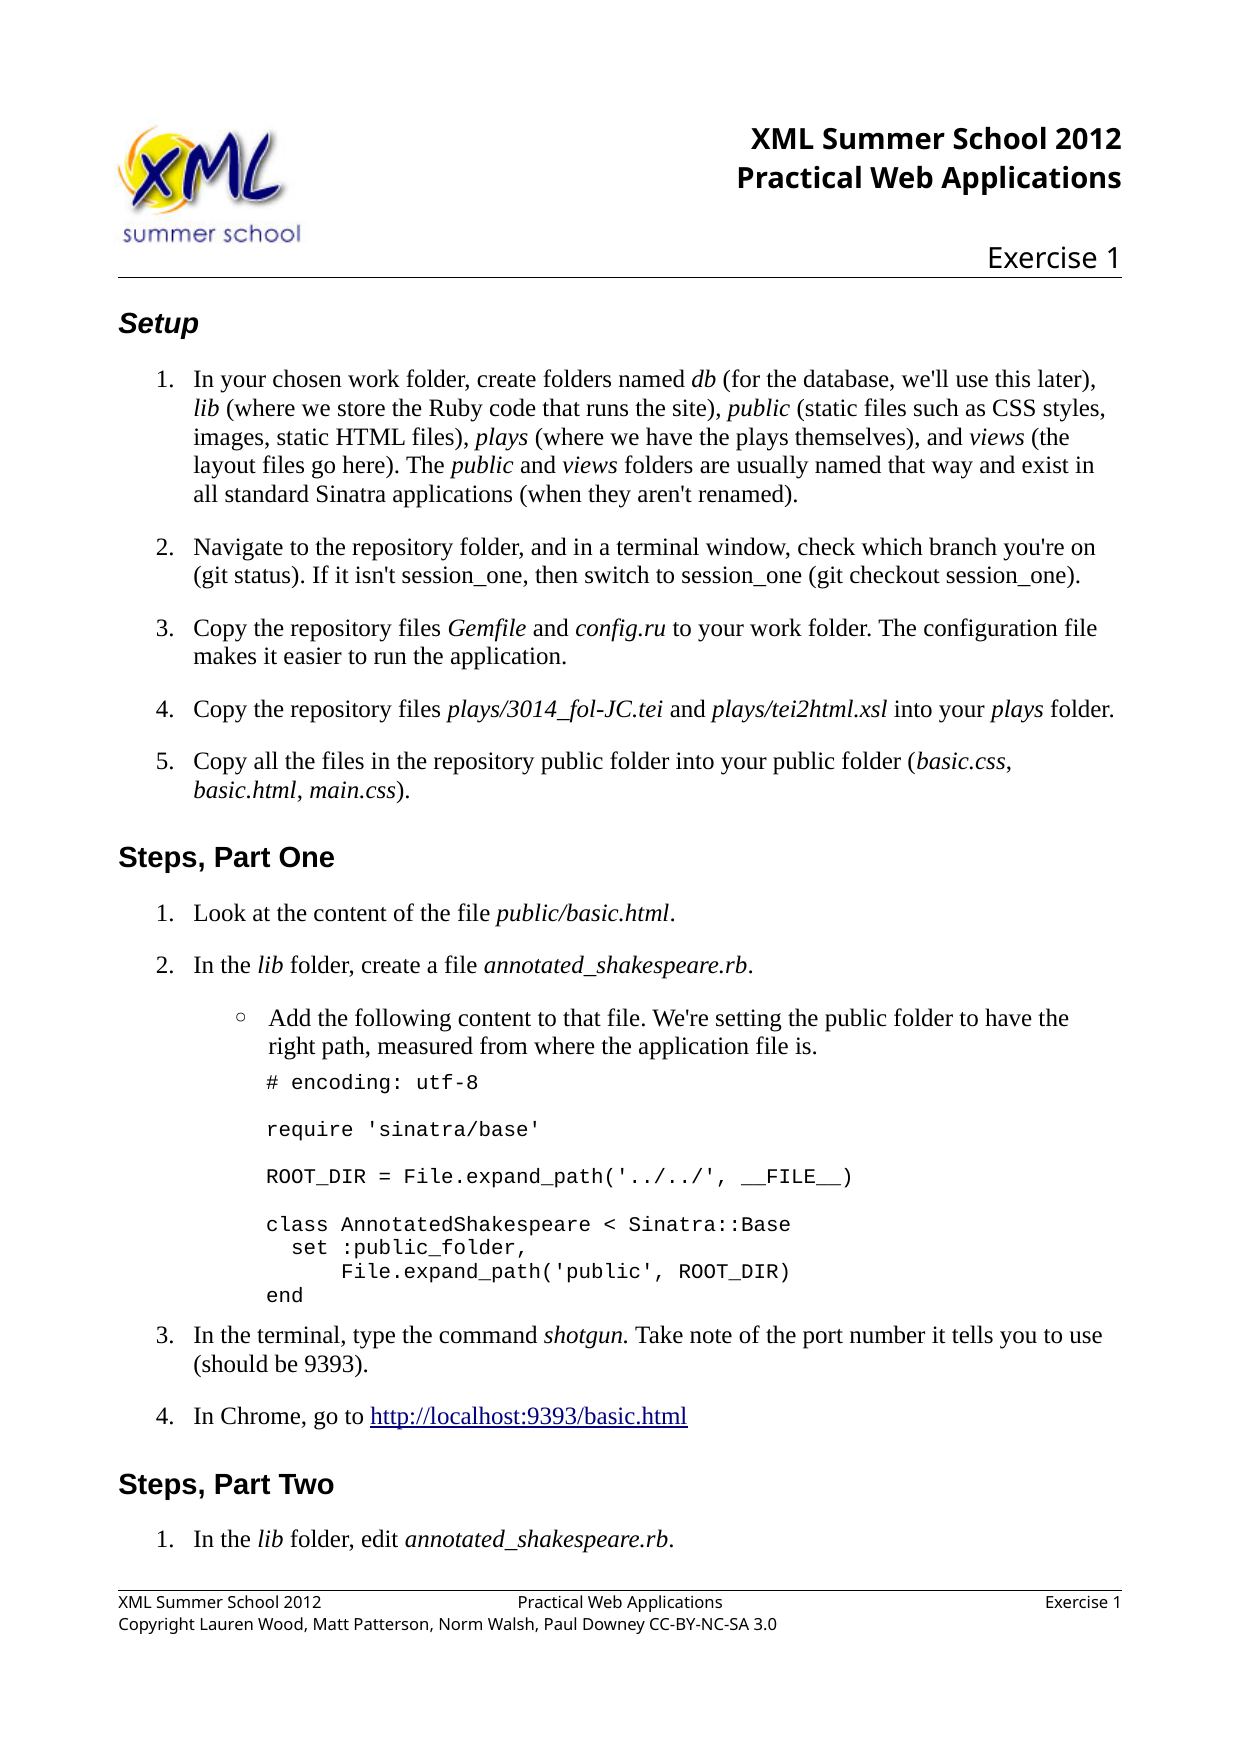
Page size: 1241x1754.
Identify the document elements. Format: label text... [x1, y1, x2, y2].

list Copy all the files in the repository public folder into your public folder (basic.css, basic.html, main.css). [156, 746, 1122, 803]
text # encoding: utf-8 [266, 1072, 1122, 1096]
list Add the following content to that file. We're setting the public folder to have the right path, measured from where the application file is. [231, 1003, 1122, 1060]
text File.expand_path('public', ROOT_DIR) [266, 1261, 1122, 1285]
text require 'sinatra/base' [266, 1119, 1122, 1143]
subtitle Setup [118, 306, 1122, 340]
text end [266, 1285, 1122, 1308]
list Copy the repository files plays/3014_fol-JC.tei and plays/tei2html.xsl into your plays folder. [156, 694, 1122, 722]
subtitle Steps, Part Two [118, 1467, 1122, 1500]
list In the lib folder, edit annotated_shakespeare.rb. [156, 1524, 1122, 1553]
text class AnnotatedShakespeare < Sinatra::Base [266, 1214, 1122, 1237]
list In Chrome, go to http://localhost:9393/basic.html [156, 1401, 1122, 1430]
list In the terminal, type the command shotgun. Take note of the port number it tells you to use (should be 9393). [156, 1320, 1122, 1378]
list Navigate to the repository folder, and in a terminal window, check which branch you're on (git status). If it isn't session_one, then switch to session_one (git checkout session_one). [156, 532, 1122, 589]
text set :public_folder, [266, 1237, 1122, 1261]
picture [113, 118, 316, 251]
list Look at the content of the file public/basic.html. [156, 898, 1122, 927]
subtitle Steps, Part One [118, 840, 1122, 874]
list In the lib folder, create a file annotated_shakespeare.rb. [156, 950, 1122, 979]
list In your chosen work folder, create folders named db (for the database, we'll use this later), lib (where we store the Ruby code that runs the site), public (static files such as CSS styles, images, static HTML files), plays (where we have the plays themselves), and views (the layout files go here). The public and views folders are usually named that way and exist in all standard Sinatra applications (when they aren't renamed). [156, 364, 1122, 508]
text ROOT_DIR = File.expand_path('../../', __FILE__) [266, 1166, 1122, 1190]
list Copy the repository files Gemfile and config.ru to your work folder. The configuration file makes it easier to run the application. [156, 613, 1122, 670]
